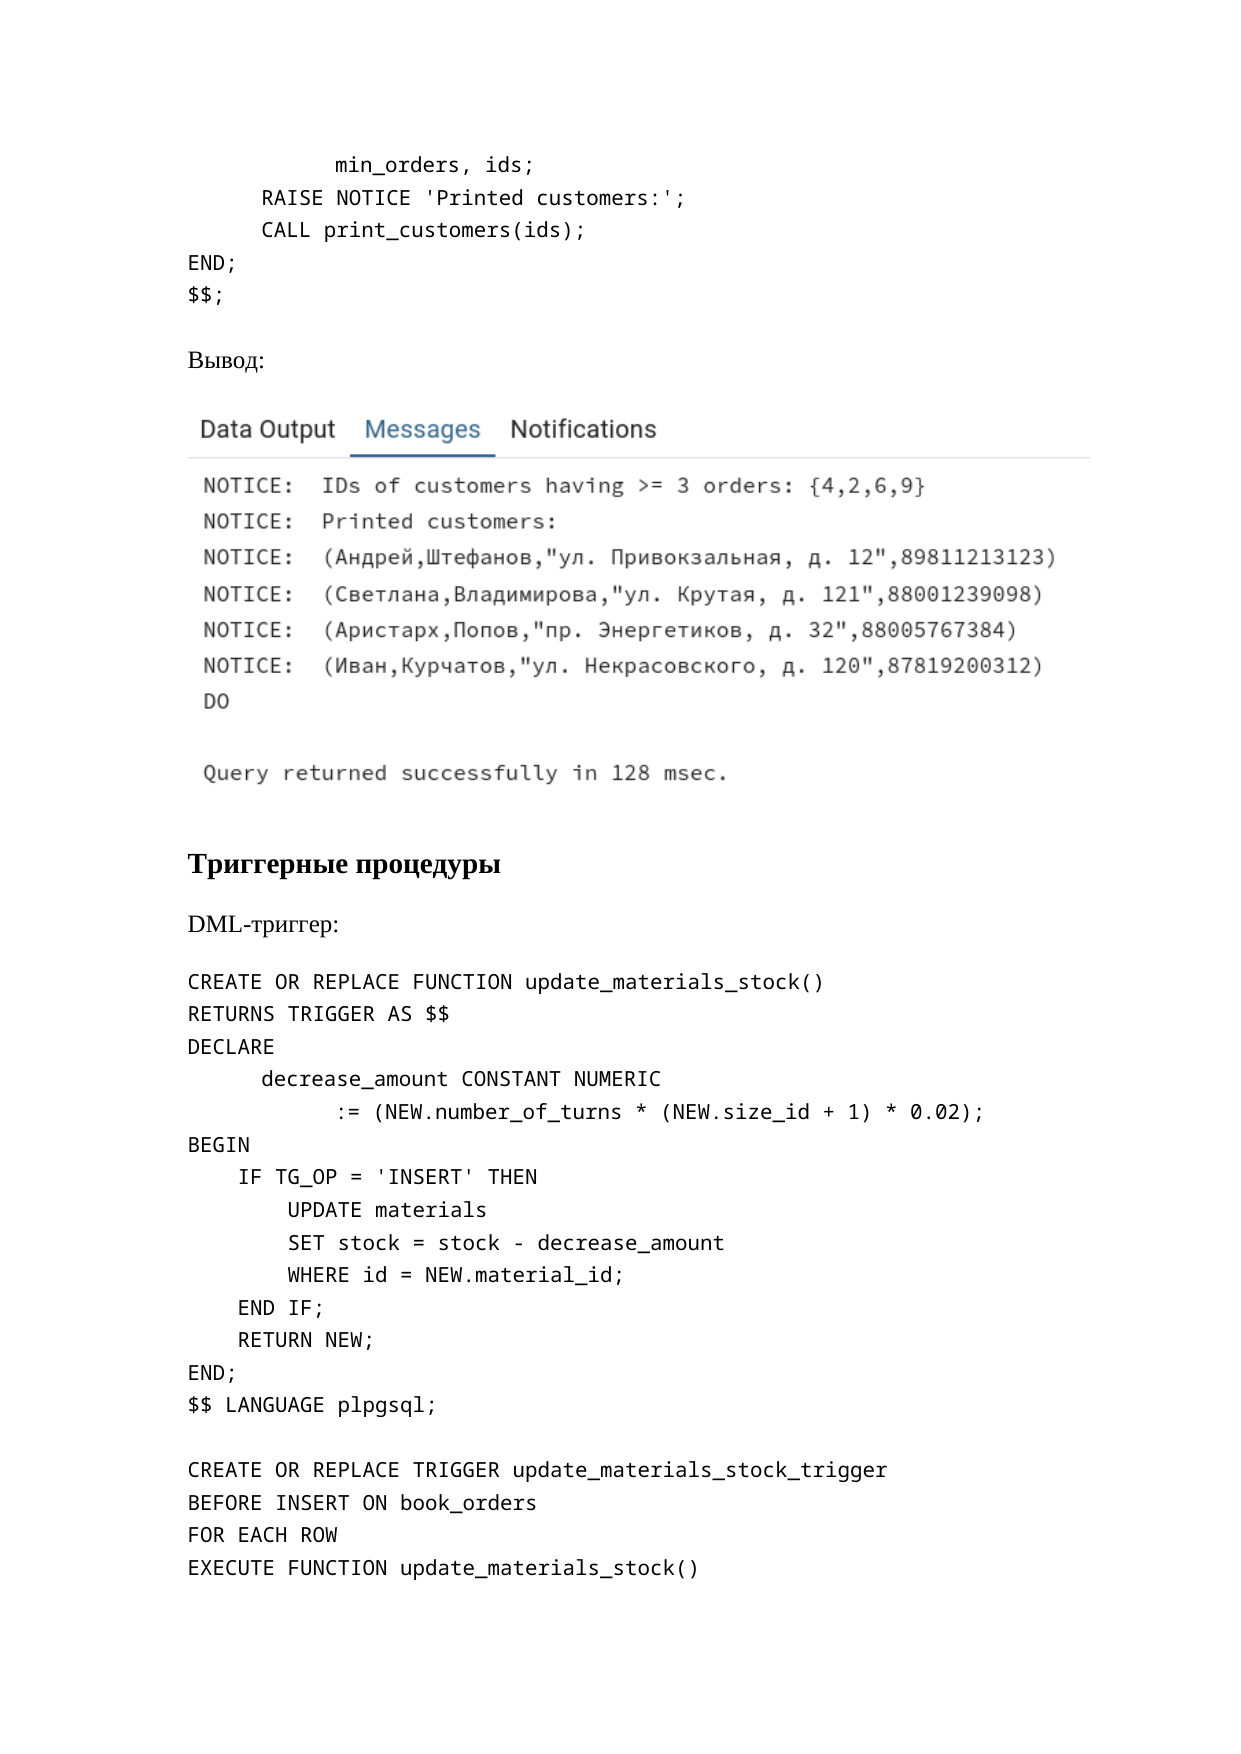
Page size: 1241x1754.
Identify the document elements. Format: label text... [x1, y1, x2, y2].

text SET stock = stock - decrease_amount [187, 1228, 1090, 1256]
text IF TG_OP = 'INSERT' THEN [187, 1162, 1090, 1191]
text RAISE NOTICE 'Printed customers:'; [187, 183, 1090, 211]
text $$; [187, 280, 1090, 309]
text UPDATE materials [187, 1195, 1090, 1223]
text RETURNS TRIGGER AS $$ [187, 999, 1090, 1028]
text BEGIN [187, 1130, 1090, 1158]
text RETURN NEW; [187, 1325, 1090, 1354]
text EXECUTE FUNCTION update_materials_stock() [187, 1553, 1090, 1582]
text END; [187, 1358, 1090, 1386]
text Триггерные процедуры [187, 846, 1090, 880]
text END; [187, 248, 1090, 276]
text END IF; [187, 1293, 1090, 1321]
picture [187, 406, 1091, 805]
text DECLARE [187, 1032, 1090, 1060]
text CREATE OR REPLACE FUNCTION update_materials_stock() [187, 967, 1090, 995]
text CALL print_customers(ids); [187, 215, 1090, 244]
text Вывод: [187, 345, 1090, 374]
text FOR EACH ROW [187, 1521, 1090, 1549]
text CREATE OR REPLACE TRIGGER update_materials_stock_trigger [187, 1455, 1090, 1484]
text min_orders, ids; [187, 150, 1090, 178]
text WHERE id = NEW.material_id; [187, 1260, 1090, 1289]
text := (NEW.number_of_turns * (NEW.size_id + 1) * 0.02); [187, 1097, 1090, 1126]
text decrease_amount CONSTANT NUMERIC [187, 1064, 1090, 1093]
text $$ LANGUAGE plpgsql; [187, 1391, 1090, 1419]
text BEFORE INSERT ON book_orders [187, 1488, 1090, 1516]
text DML-триггер: [187, 909, 1090, 938]
